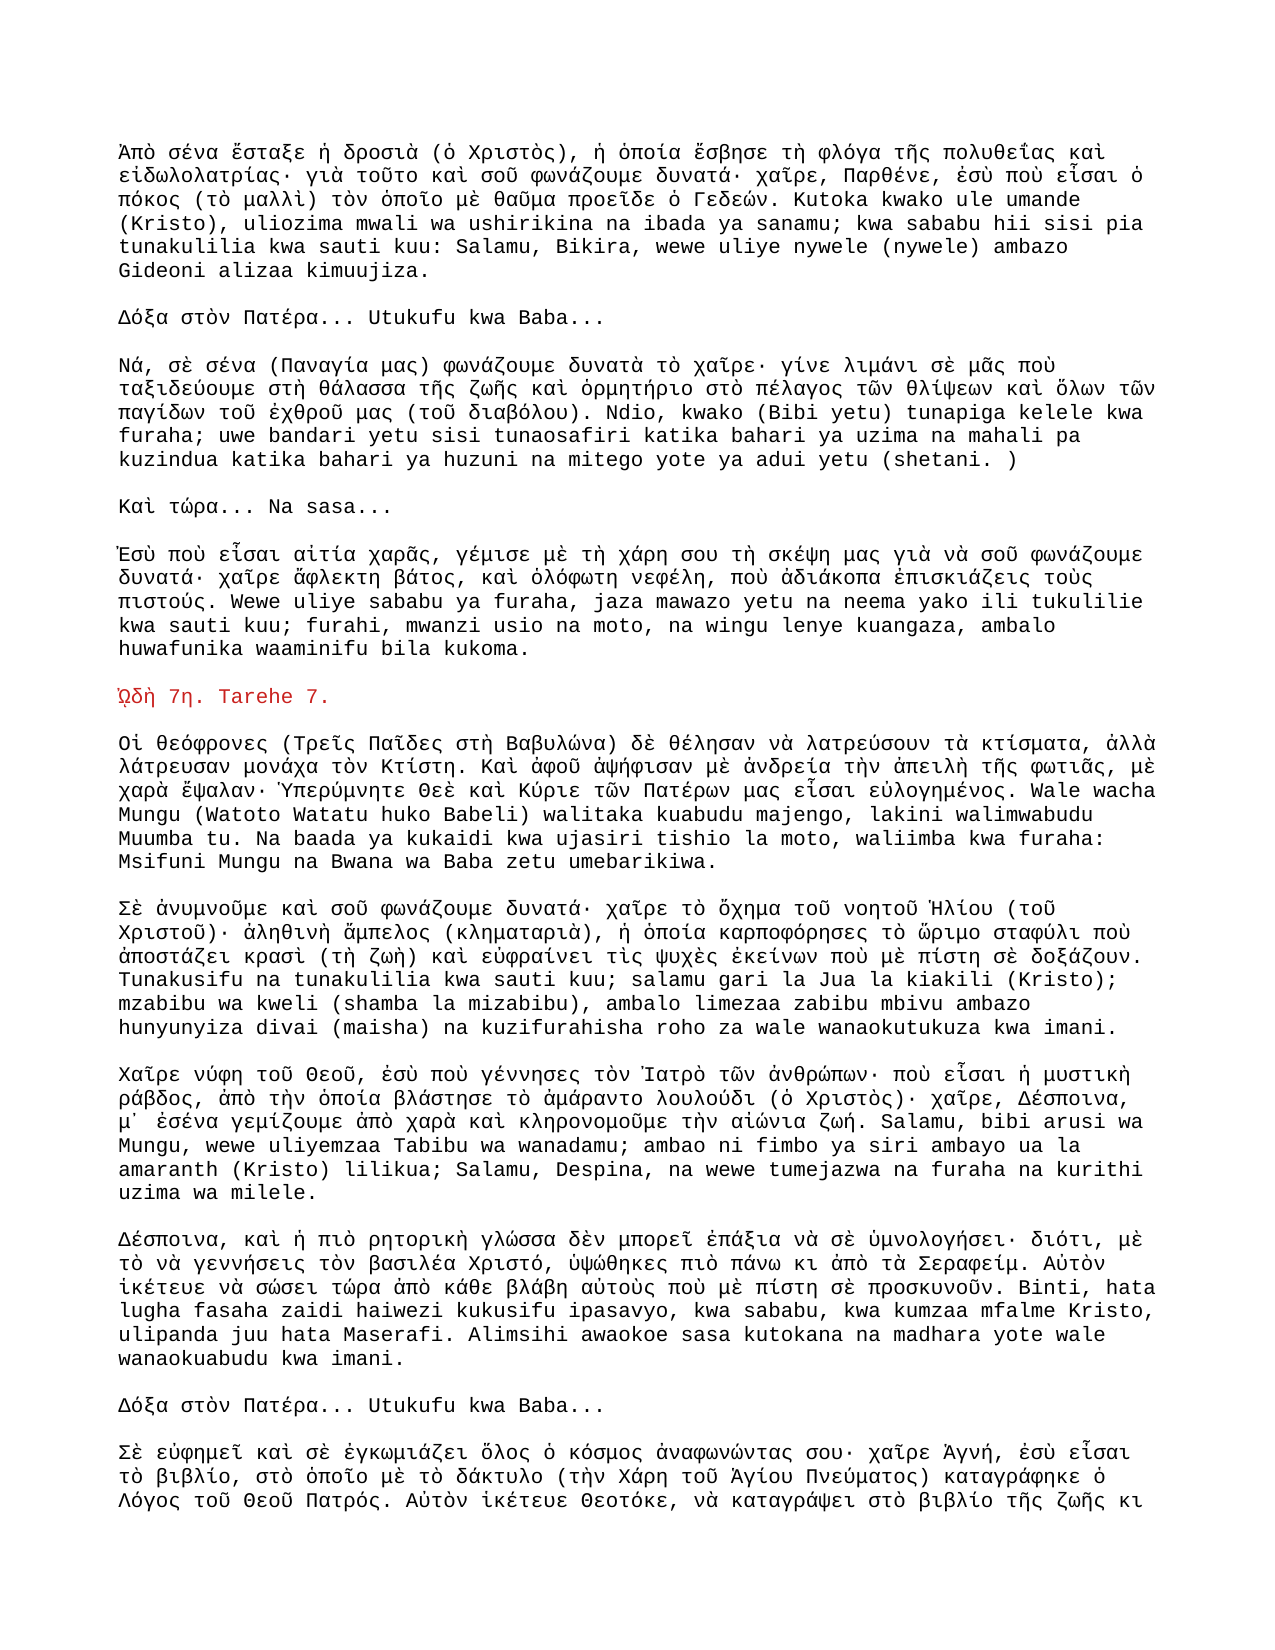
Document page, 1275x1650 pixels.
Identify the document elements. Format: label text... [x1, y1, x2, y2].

text ᾨδὴ 7η. Tarehe 7. [118, 686, 1157, 709]
text Καὶ τώρα... Na sasa... [118, 496, 1157, 520]
text Χαῖρε νύφη τοῦ Θεοῦ, ἐσὺ ποὺ γέννησες τὸν Ἰατρὸ τῶν ἀνθρώπων· ποὺ εἶσαι ἡ μυστικὴ ράβδος, ἀπὸ τὴν ὁποία βλάστησε τὸ ἀμάραντο λουλούδι (ὁ Χριστὸς)· χαῖρε, Δέσποινα, μ᾿ ἐσένα γεμίζουμε ἀπὸ χαρὰ καὶ κληρονομοῦμε τὴν αἰώνια ζωή. Salamu, bibi arusi wa Mungu, wewe uliyemzaa Tabibu wa wanadamu; ambao ni fimbo ya siri ambayo ua la amaranth (Kristo) lilikua; Salamu, Despina, na wewe tumejazwa na furaha na kurithi uzima wa milele. [118, 1064, 1157, 1206]
text Δόξα στὸν Πατέρα... Utukufu kwa Baba... [118, 307, 1157, 331]
text Σὲ εὐφημεῖ καὶ σὲ ἐγκωμιάζει ὅλος ὁ κόσμος ἀναφωνώντας σου· χαῖρε Ἁγνή, ἐσὺ εἶσαι τὸ βιβλίο, στὸ ὁποῖο μὲ τὸ δάκτυλο (τὴν Χάρη τοῦ Ἁγίου Πνεύματος) καταγράφηκε ὁ Λόγος τοῦ Θεοῦ Πατρός. Αὐτὸν ἱκέτευε Θεοτόκε, νὰ καταγράψει στὸ βιβλίο τῆς ζωῆς κι [118, 1442, 1157, 1513]
text Ἀπὸ σένα ἔσταξε ἡ δροσιὰ (ὁ Χριστὸς), ἡ ὁποία ἔσβησε τὴ φλόγα τῆς πολυθεΐας καὶ εἰδωλολατρίας· γιὰ τοῦτο καὶ σοῦ φωνάζουμε δυνατά· χαῖρε, Παρθένε, ἐσὺ ποὺ εἶσαι ὁ πόκος (τὸ μαλλὶ) τὸν ὁποῖο μὲ θαῦμα προεῖδε ὁ Γεδεών. Kutoka kwako ule umande (Kristo), uliozima mwali wa ushirikina na ibada ya sanamu; kwa sababu hii sisi pia tunakulilia kwa sauti kuu: Salamu, Bikira, wewe uliye nywele (nywele) ambazo Gideoni alizaa kimuujiza. [118, 142, 1157, 284]
text Ἐσὺ ποὺ εἶσαι αἰτία χαρᾶς, γέμισε μὲ τὴ χάρη σου τὴ σκέψη μας γιὰ νὰ σοῦ φωνάζουμε δυνατά· χαῖρε ἄφλεκτη βάτος, καὶ ὁλόφωτη νεφέλη, ποὺ ἀδιάκοπα ἐπισκιάζεις τοὺς πιστούς. Wewe uliye sababu ya furaha, jaza mawazo yetu na neema yako ili tukulilie kwa sauti kuu; furahi, mwanzi usio na moto, na wingu lenye kuangaza, ambalo huwafunika waaminifu bila kukoma. [118, 544, 1157, 662]
text Νά, σὲ σένα (Παναγία μας) φωνάζουμε δυνατὰ τὸ χαῖρε· γίνε λιμάνι σὲ μᾶς ποὺ ταξιδεύουμε στὴ θάλασσα τῆς ζωῆς καὶ ὁρμητήριο στὸ πέλαγος τῶν θλίψεων καὶ ὅλων τῶν παγίδων τοῦ ἐχθροῦ μας (τοῦ διαβόλου). Ndio, kwako (Bibi yetu) tunapiga kelele kwa furaha; uwe bandari yetu sisi tunaosafiri katika bahari ya uzima na mahali pa kuzindua katika bahari ya huzuni na mitego yote ya adui yetu (shetani. ) [118, 354, 1157, 473]
text Δέσποινα, καὶ ἡ πιὸ ρητορικὴ γλώσσα δὲν μπορεῖ ἐπάξια νὰ σὲ ὑμνολογήσει· διότι, μὲ τὸ νὰ γεννήσεις τὸν βασιλέα Χριστό, ὑψώθηκες πιὸ πάνω κι ἀπὸ τὰ Σεραφείμ. Αὐτὸν ἱκέτευε νὰ σώσει τώρα ἀπὸ κάθε βλάβη αὐτοὺς ποὺ μὲ πίστη σὲ προσκυνοῦν. Binti, hata lugha fasaha zaidi haiwezi kukusifu ipasavyo, kwa sababu, kwa kumzaa mfalme Kristo, ulipanda juu hata Maserafi. Alimsihi awaokoe sasa kutokana na madhara yote wale wanaokuabudu kwa imani. [118, 1229, 1157, 1371]
text Σὲ ἀνυμνοῦμε καὶ σοῦ φωνάζουμε δυνατά· χαῖρε τὸ ὄχημα τοῦ νοητοῦ Ἡλίου (τοῦ Χριστοῦ)· ἀληθινὴ ἄμπελος (κληματαριὰ), ἡ ὁποία καρποφόρησες τὸ ὥριμο σταφύλι ποὺ ἀποστάζει κρασὶ (τὴ ζωὴ) καὶ εὐφραίνει τὶς ψυχὲς ἐκείνων ποὺ μὲ πίστη σὲ δοξάζουν. Tunakusifu na tunakulilia kwa sauti kuu; salamu gari la Jua la kiakili (Kristo); mzabibu wa kweli (shamba la mizabibu), ambalo limezaa zabibu mbivu ambazo hunyunyiza divai (maisha) na kuzifurahisha roho za wale wanaokutukuza kwa imani. [118, 898, 1157, 1040]
text Οἱ θεόφρονες (Τρεῖς Παῖδες στὴ Βαβυλώνα) δὲ θέλησαν νὰ λατρεύσουν τὰ κτίσματα, ἀλλὰ λάτρευσαν μονάχα τὸν Κτίστη. Καὶ ἀφοῦ ἀψήφισαν μὲ ἀνδρεία τὴν ἀπειλὴ τῆς φωτιᾶς, μὲ χαρὰ ἔψαλαν· Ὑπερύμνητε Θεὲ καὶ Κύριε τῶν Πατέρων μας εἶσαι εὐλογημένος. Wale wacha Mungu (Watoto Watatu huko Babeli) walitaka kuabudu majengo, lakini walimwabudu Muumba tu. Na baada ya kukaidi kwa ujasiri tishio la moto, waliimba kwa furaha: Msifuni Mungu na Bwana wa Baba zetu umebarikiwa. [118, 733, 1157, 875]
text Δόξα στὸν Πατέρα... Utukufu kwa Baba... [118, 1395, 1157, 1419]
